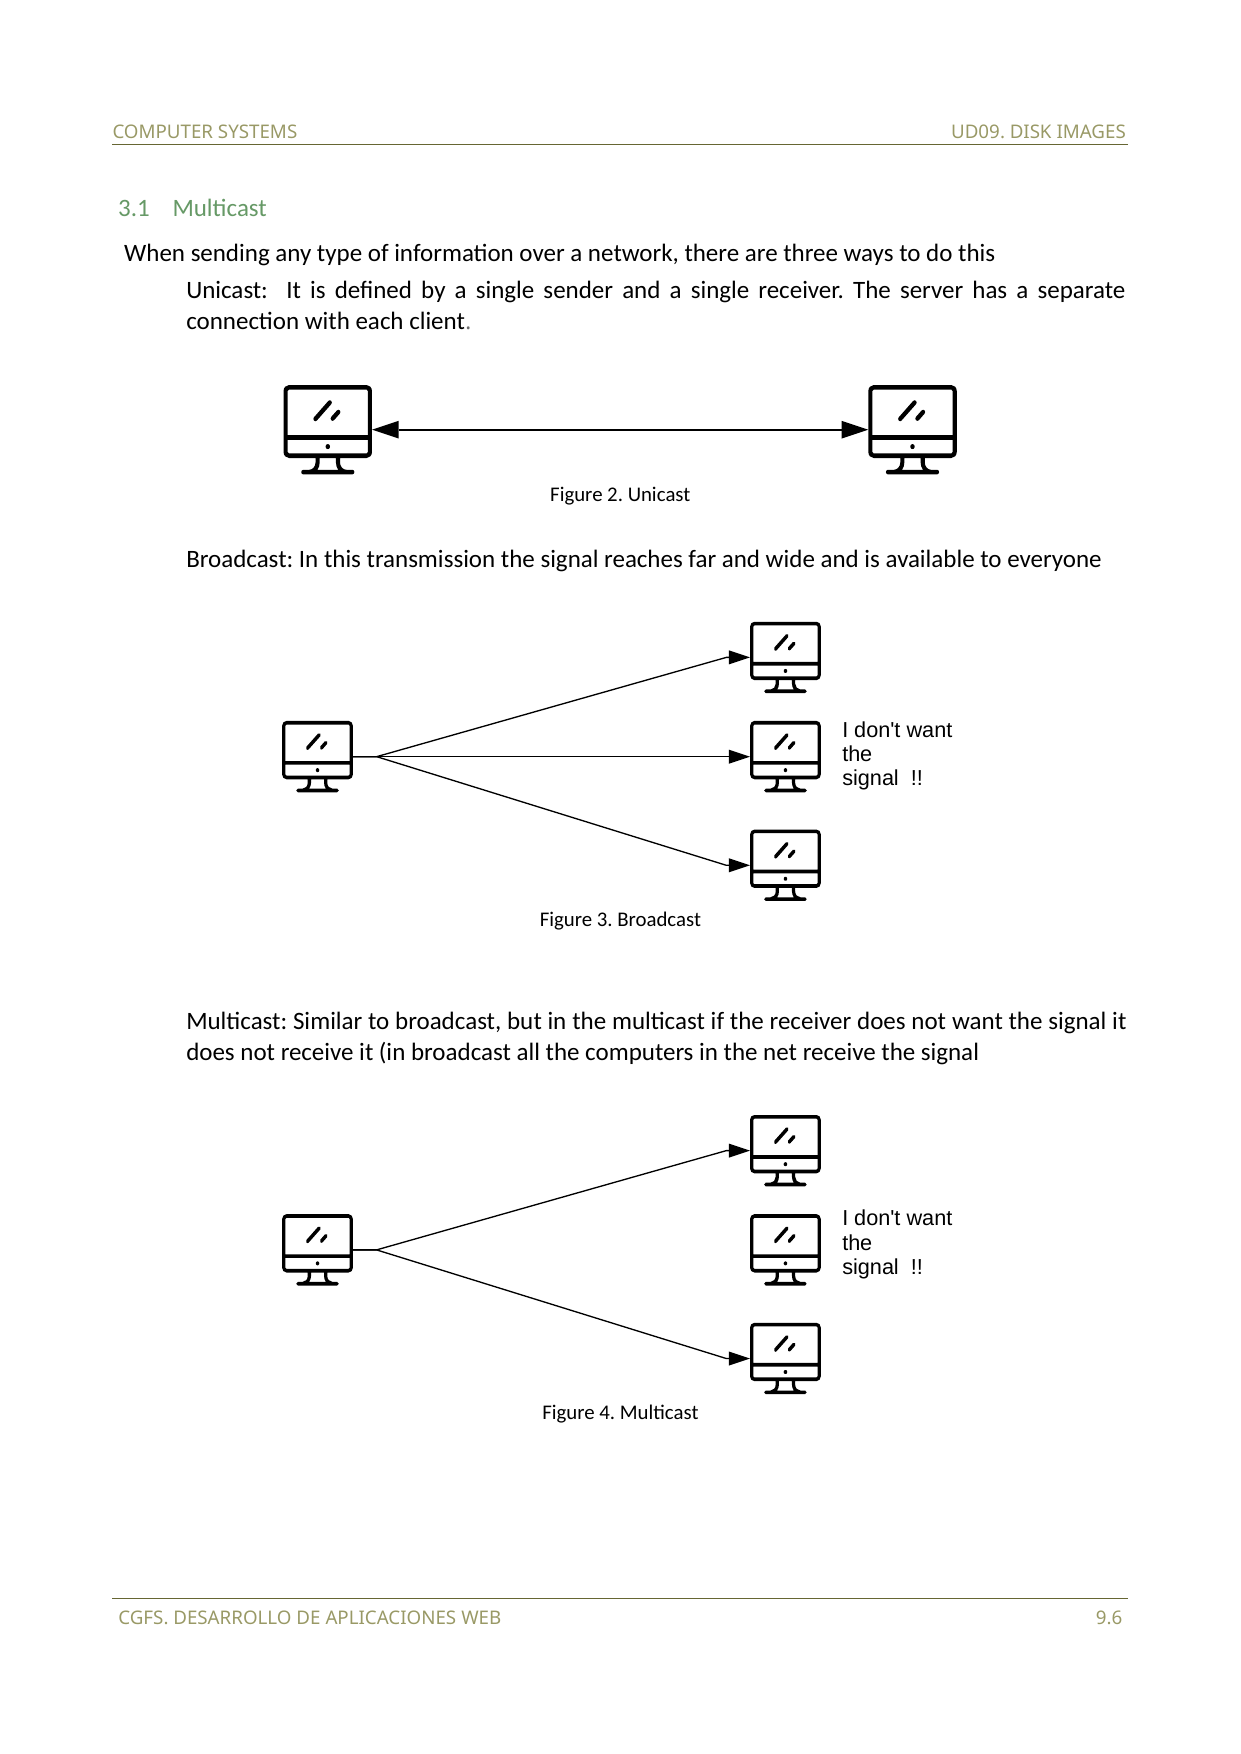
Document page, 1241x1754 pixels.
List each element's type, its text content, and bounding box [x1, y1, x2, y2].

text Figure 4. Multicast [281, 1122, 959, 1425]
text Broadcast: In this transmission the signal reaches far and wide and is available to everyone [186, 543, 1128, 573]
subtitle Multicast [112, 192, 1128, 223]
text Figure 2. Unicast [283, 391, 958, 506]
text Unicast: It is defined by a single sender and a single receiver. The server has a separate connection with each client. [186, 274, 1128, 336]
text Figure 3. Broadcast [281, 629, 959, 931]
text Multicast: Similar to broadcast, but in the multicast if the receiver does not want the signal it does not receive it (in broadcast all the computers in the net receive the signal [186, 1005, 1128, 1066]
text When sending any type of information over a network, there are three ways to do this [112, 237, 1128, 268]
